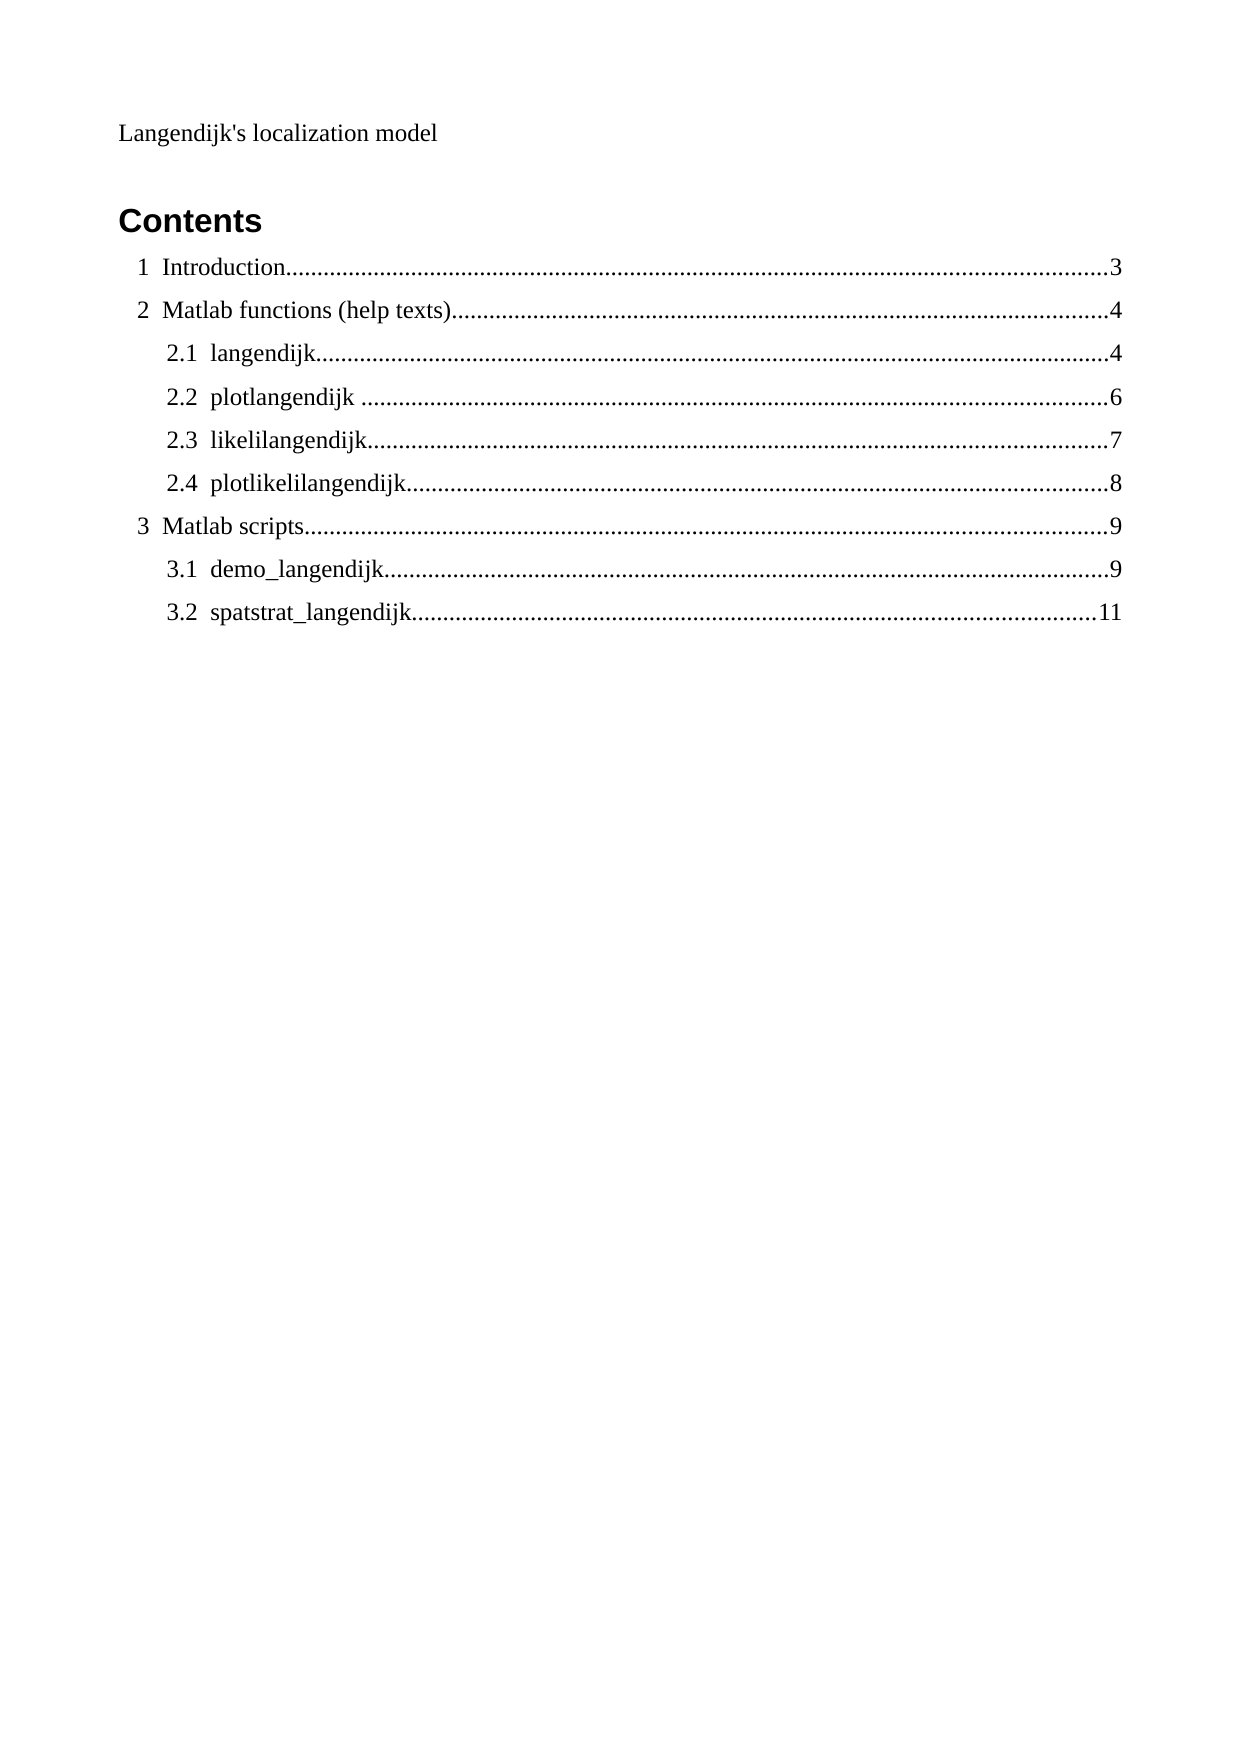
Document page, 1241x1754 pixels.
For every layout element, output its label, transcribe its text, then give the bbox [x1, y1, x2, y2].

text 3 Matlab scripts 9 [118, 511, 1122, 540]
text 1 Introduction 3 [118, 252, 1122, 281]
text 2.1 langendijk 4 [148, 338, 1122, 367]
subtitle Contents [118, 201, 1122, 240]
text 2.2 plotlangendijk 6 [148, 382, 1122, 410]
text 2.4 plotlikelilangendijk 8 [148, 468, 1122, 497]
text 2.3 likelilangendijk 7 [148, 425, 1122, 453]
text 3.1 demo_langendijk 9 [148, 554, 1122, 583]
text 2 Matlab functions (help texts) 4 [118, 295, 1122, 324]
text 3.2 spatstrat_langendijk 11 [148, 597, 1122, 626]
